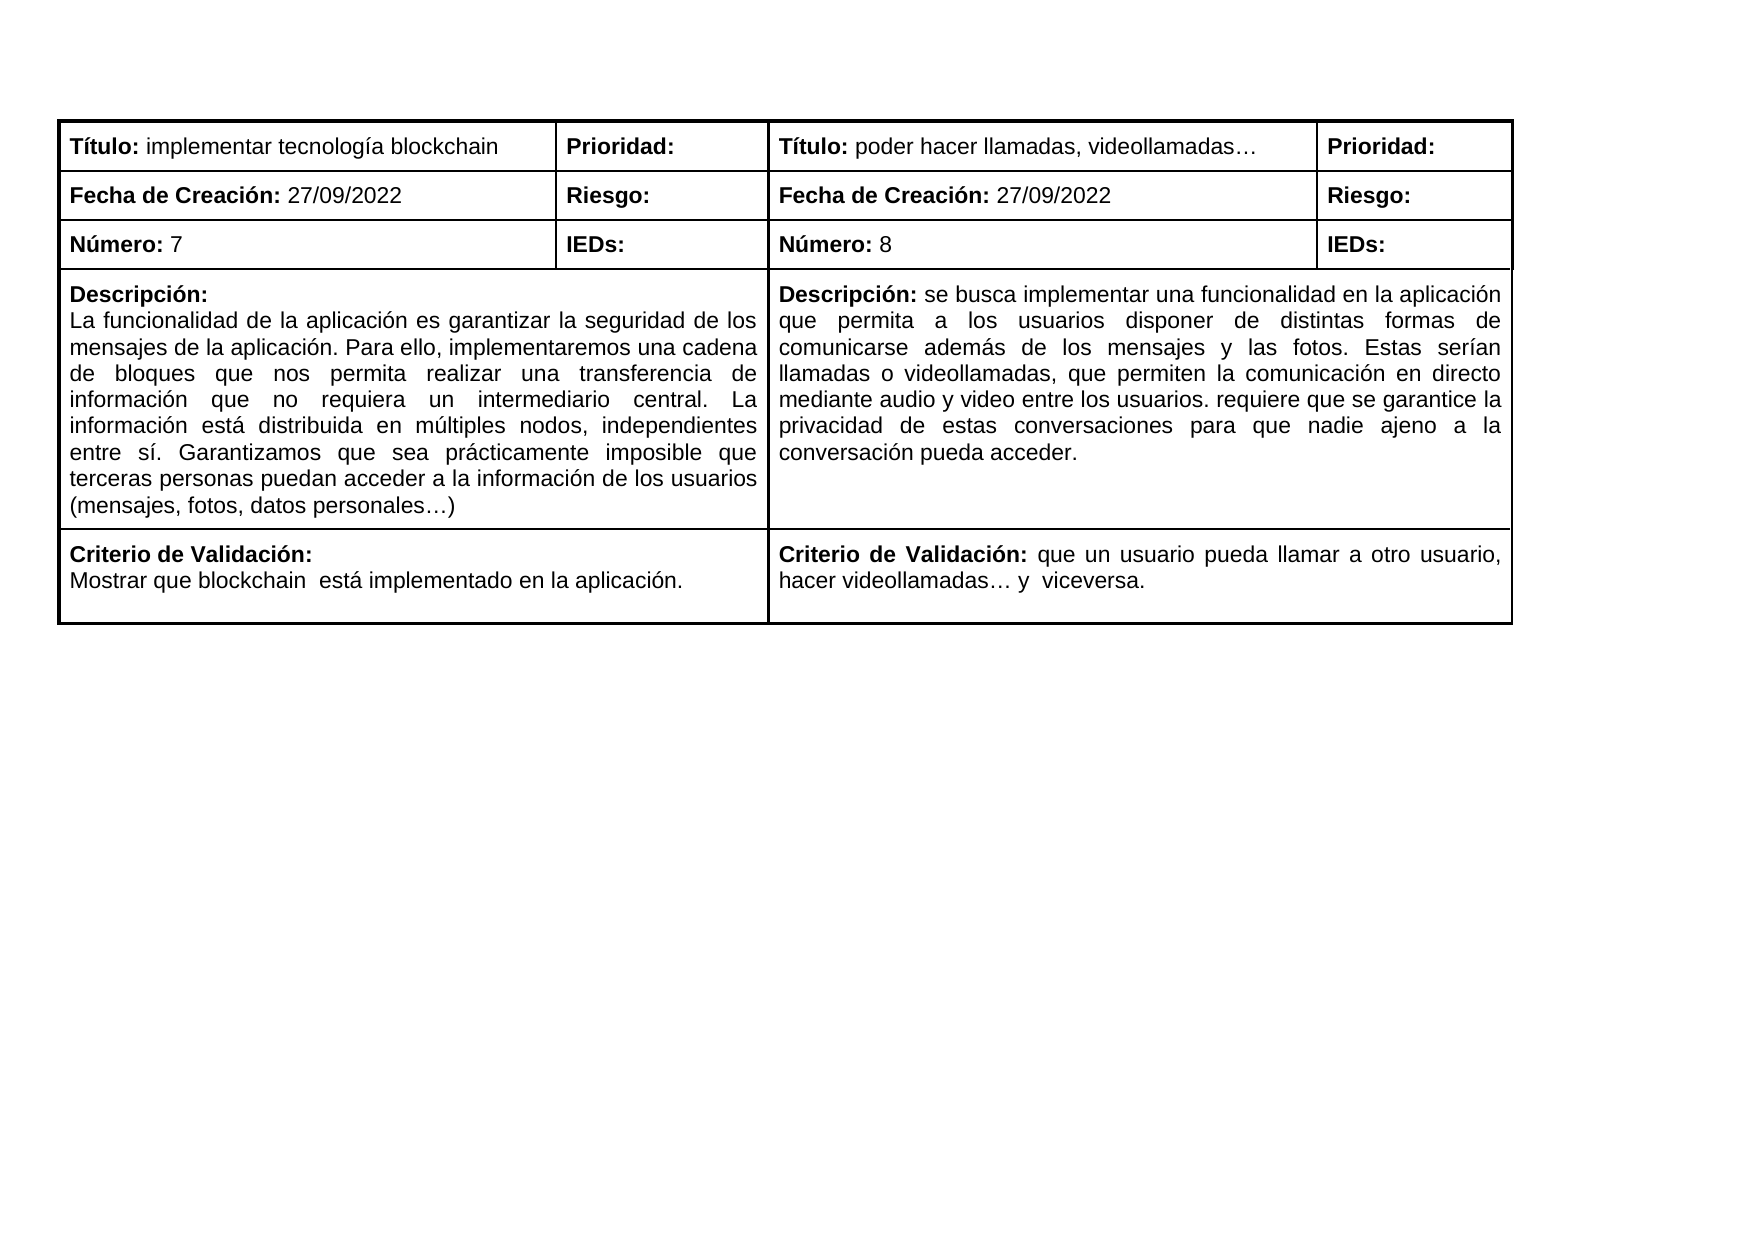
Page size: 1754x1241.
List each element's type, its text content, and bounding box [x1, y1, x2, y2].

table_cell Descripción: La funcionalidad de la aplicación es garantizar la seguridad de los mensajes de la aplicación. Para ello, implementaremos una cadena de bloques que nos permita realizar una transferencia de información que no requiera un intermediario central. La información está distribuida en múltiples nodos, independientes entre sí. Garantizamos que sea prácticamente imposible que terceras personas puedan acceder a la información de los usuarios (mensajes, fotos, datos personales…) [61, 270, 767, 528]
table_cell Número: 7 [61, 221, 555, 268]
table_cell IEDs: [1318, 221, 1511, 268]
table_cell Criterio de Validación: que un usuario pueda llamar a otro usuario, hacer videollamadas… y viceversa. [770, 528, 1511, 622]
table_header Título: implementar tecnología blockchain [61, 123, 555, 170]
table_cell Riesgo: [1318, 172, 1511, 219]
table_cell Criterio de Validación: Mostrar que blockchain está implementado en la aplicación. [61, 530, 767, 622]
table_cell Descripción: se busca implementar una funcionalidad en la aplicación que permita a los usuarios disponer de distintas formas de comunicarse además de los mensajes y las fotos. Estas serían llamadas o videollamadas, que permiten la comunicación en directo mediante audio y video entre los usuarios. requiere que se garantice la privacidad de estas conversaciones para que nadie ajeno a la conversación pueda acceder. [770, 268, 1511, 528]
table_cell Número: 8 [770, 221, 1316, 268]
table_cell Fecha de Creación: 27/09/2022 [770, 172, 1316, 219]
table_cell Riesgo: [557, 172, 767, 219]
table_cell Fecha de Creación: 27/09/2022 [61, 172, 555, 219]
table_header Prioridad: [1318, 123, 1511, 170]
table_header Prioridad: [557, 123, 767, 170]
table_header Título: poder hacer llamadas, videollamadas… [770, 123, 1316, 170]
table_cell IEDs: [557, 221, 767, 268]
